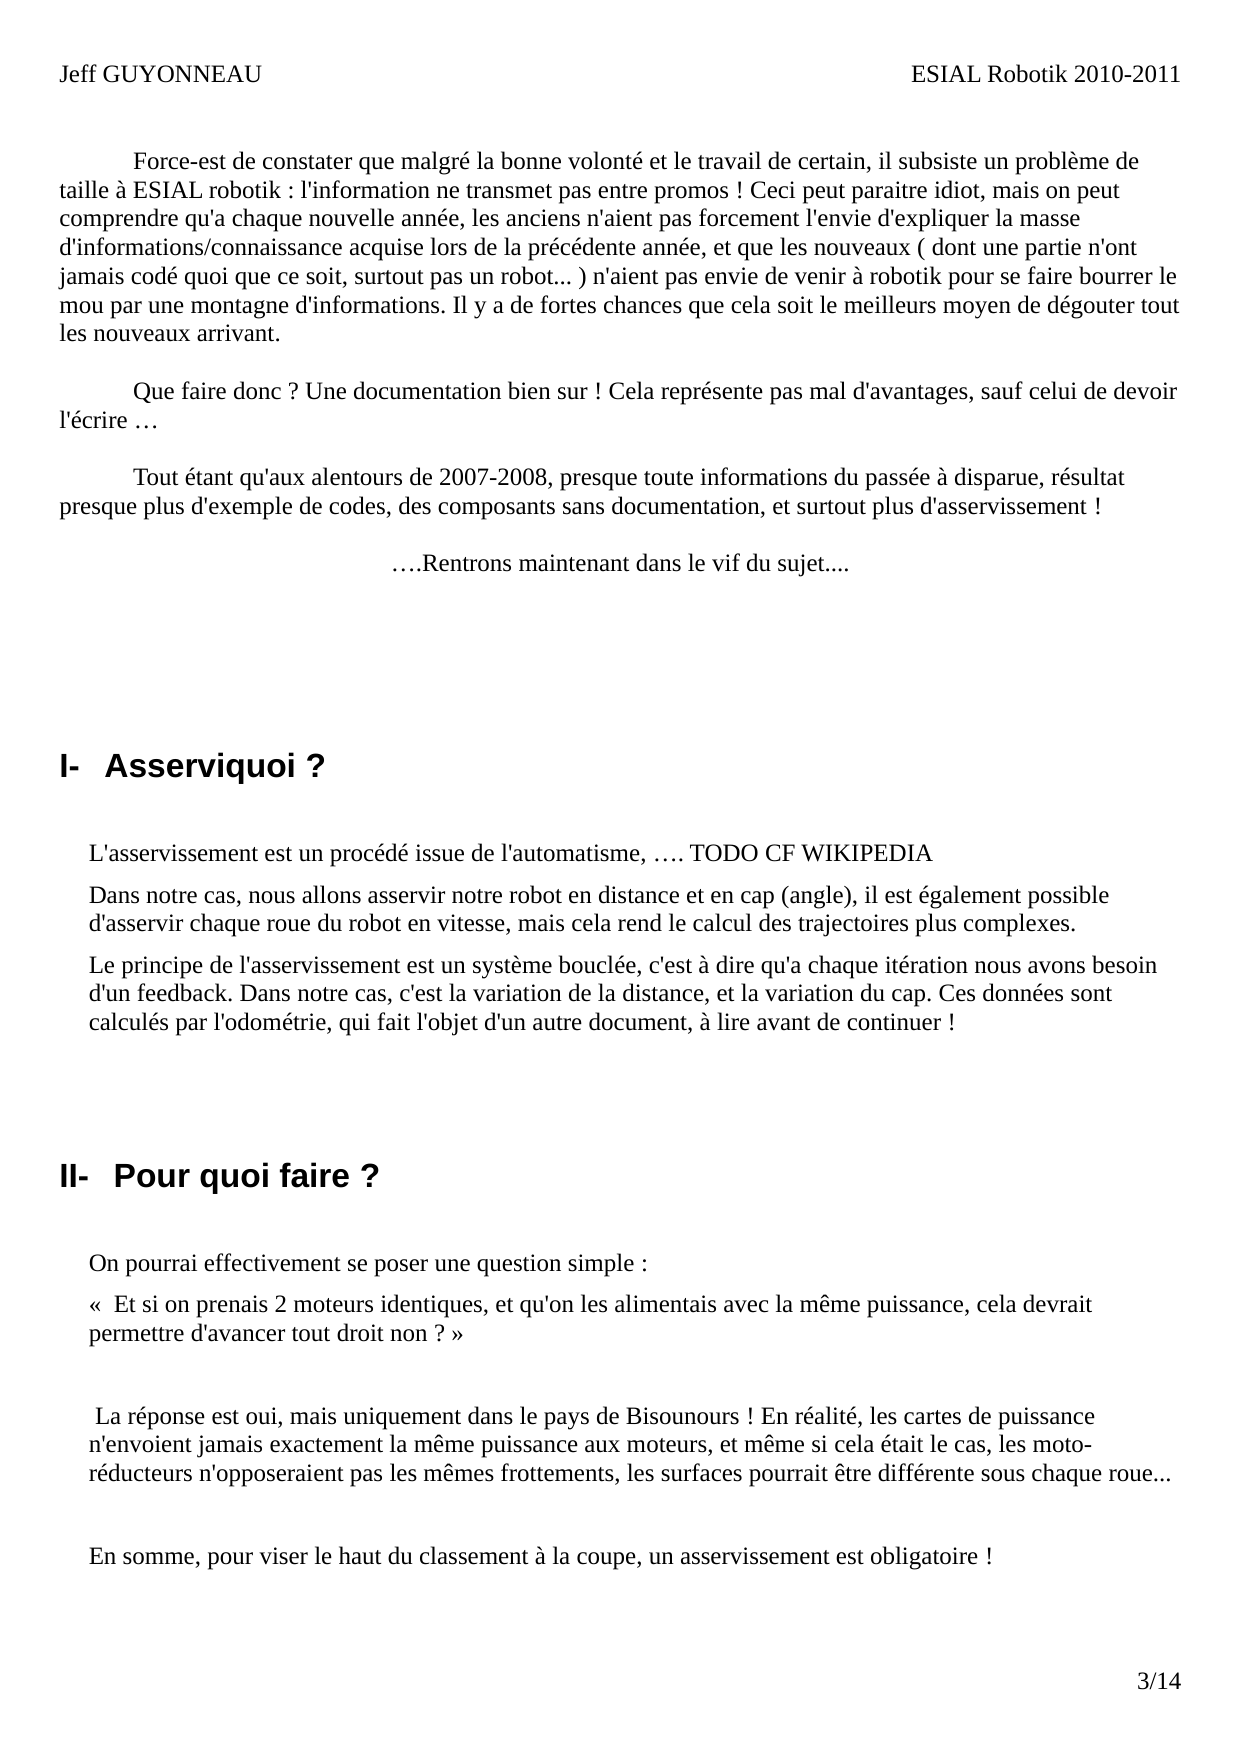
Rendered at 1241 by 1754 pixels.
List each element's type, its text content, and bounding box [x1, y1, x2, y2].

text L'asservissement est un procédé issue de l'automatisme, …. TODO CF WIKIPEDIA [88, 838, 1181, 867]
text Force-est de constater que malgré la bonne volonté et le travail de certain, il subsiste un problème de taille à ESIAL robotik : l'information ne transmet pas entre promos ! Ceci peut paraitre idiot, mais on peut comprendre qu'a chaque nouvelle année, les anciens n'aient pas forcement l'envie d'expliquer la masse d'informations/connaissance acquise lors de la précédente année, et que les nouveaux ( dont une partie n'ont jamais codé quoi que ce soit, surtout pas un robot... ) n'aient pas envie de venir à robotik pour se faire bourrer le mou par une montagne d'informations. Il y a de fortes chances que cela soit le meilleurs moyen de dégouter tout les nouveaux arrivant. [59, 146, 1181, 347]
text Dans notre cas, nous allons asservir notre robot en distance et en cap (angle), il est également possible d'asservir chaque roue du robot en vitesse, mais cela rend le calcul des trajectoires plus complexes. [88, 880, 1181, 937]
text Tout étant qu'aux alentours de 2007-2008, presque toute informations du passée à disparue, résultat presque plus d'exemple de codes, des composants sans documentation, et surtout plus d'asservissement ! [59, 462, 1181, 520]
text En somme, pour viser le haut du classement à la coupe, un asservissement est obligatoire ! [88, 1541, 1181, 1569]
text Le principe de l'asservissement est un système bouclée, c'est à dire qu'a chaque itération nous avons besoin d'un feedback. Dans notre cas, c'est la variation de la distance, et la variation du cap. Ces données sont calculés par l'odométrie, qui fait l'objet d'un autre document, à lire avant de continuer ! [88, 950, 1181, 1036]
text ….Rentrons maintenant dans le vif du sujet.... [59, 548, 1181, 577]
subtitle Pour quoi faire ? [59, 1156, 1181, 1194]
subtitle Asserviquoi ? [59, 746, 1181, 785]
text Que faire donc ? Une documentation bien sur ! Cela représente pas mal d'avantages, sauf celui de devoir l'écrire … [59, 376, 1181, 433]
text La réponse est oui, mais uniquement dans le pays de Bisounours ! En réalité, les cartes de puissance n'envoient jamais exactement la même puissance aux moteurs, et même si cela était le cas, les moto-réducteurs n'opposeraient pas les mêmes frottements, les surfaces pourrait être différente sous chaque roue... [88, 1401, 1181, 1487]
text « Et si on prenais 2 moteurs identiques, et qu'on les alimentais avec la même puissance, cela devrait permettre d'avancer tout droit non ? » [88, 1289, 1181, 1347]
text On pourrai effectivement se poser une question simple : [88, 1248, 1181, 1277]
